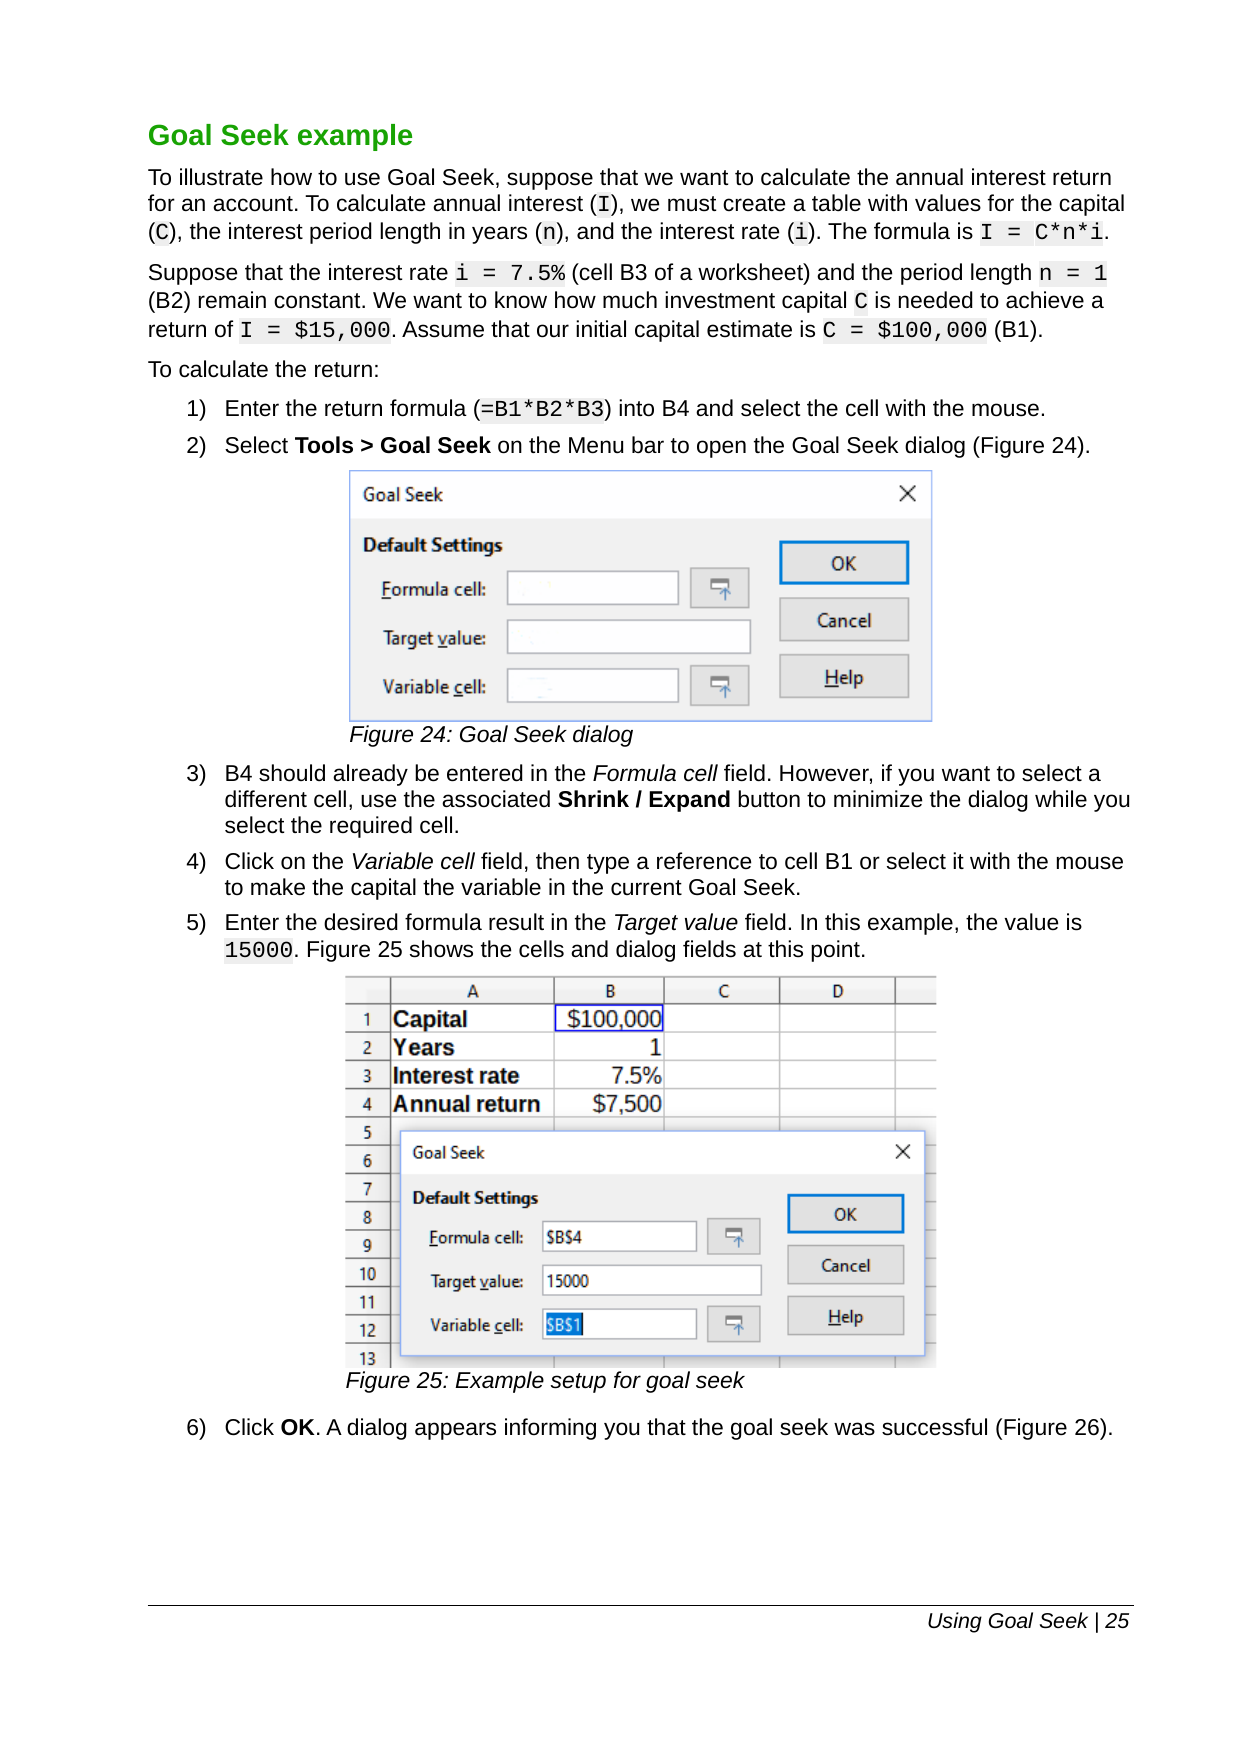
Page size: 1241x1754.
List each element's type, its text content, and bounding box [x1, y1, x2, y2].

list Click on the Variable cell field, then type a reference to cell B1 or select it with the mouse to make the capital the variable in the current Goal Seek. [207, 848, 1134, 900]
text Suppose that the interest rate i = 7.5% (cell B3 of a worksheet) and the period length n = 1 (B2) remain constant. We want to know how much investment capital C is needed to achieve a return of I = $15,000. Assume that our initial capital estimate is C = $100,000 (B1). [148, 259, 1134, 344]
list Click OK. A dialog appears informing you that the goal seek was successful (Figure 26). [207, 1414, 1134, 1440]
text Figure 25: Example setup for goal seek [345, 1368, 936, 1394]
subtitle Goal Seek example [148, 118, 1134, 152]
list B4 should already be entered in the Formula cell field. However, if you want to select a different cell, use the associated Shrink / Expand button to minimize the dialog while you select the required cell. [207, 760, 1134, 839]
text To illustrate how to use Goal Seek, suppose that we want to calculate the annual interest return for an account. To calculate annual interest (I), we must create a table with values for the capital (C), the interest period length in years (n), and the interest rate (i). The formula is I = C*n*i. [148, 163, 1134, 246]
text Figure 24: Goal Seek dialog [349, 722, 933, 748]
list Enter the desired formula result in the Target value field. In this example, the value is 15000. Figure 25 shows the cells and dialog fields at this point. [207, 909, 1134, 964]
text To calculate the return: [148, 356, 1134, 383]
list Enter the return formula (=B1*B2*B3) into B4 and select the cell with the mouse. [207, 395, 1134, 424]
list Select Tools > Goal Seek on the Menu bar to open the Goal Seek dialog (Figure 24). [207, 432, 1134, 459]
picture [349, 470, 933, 722]
picture [345, 975, 937, 1368]
